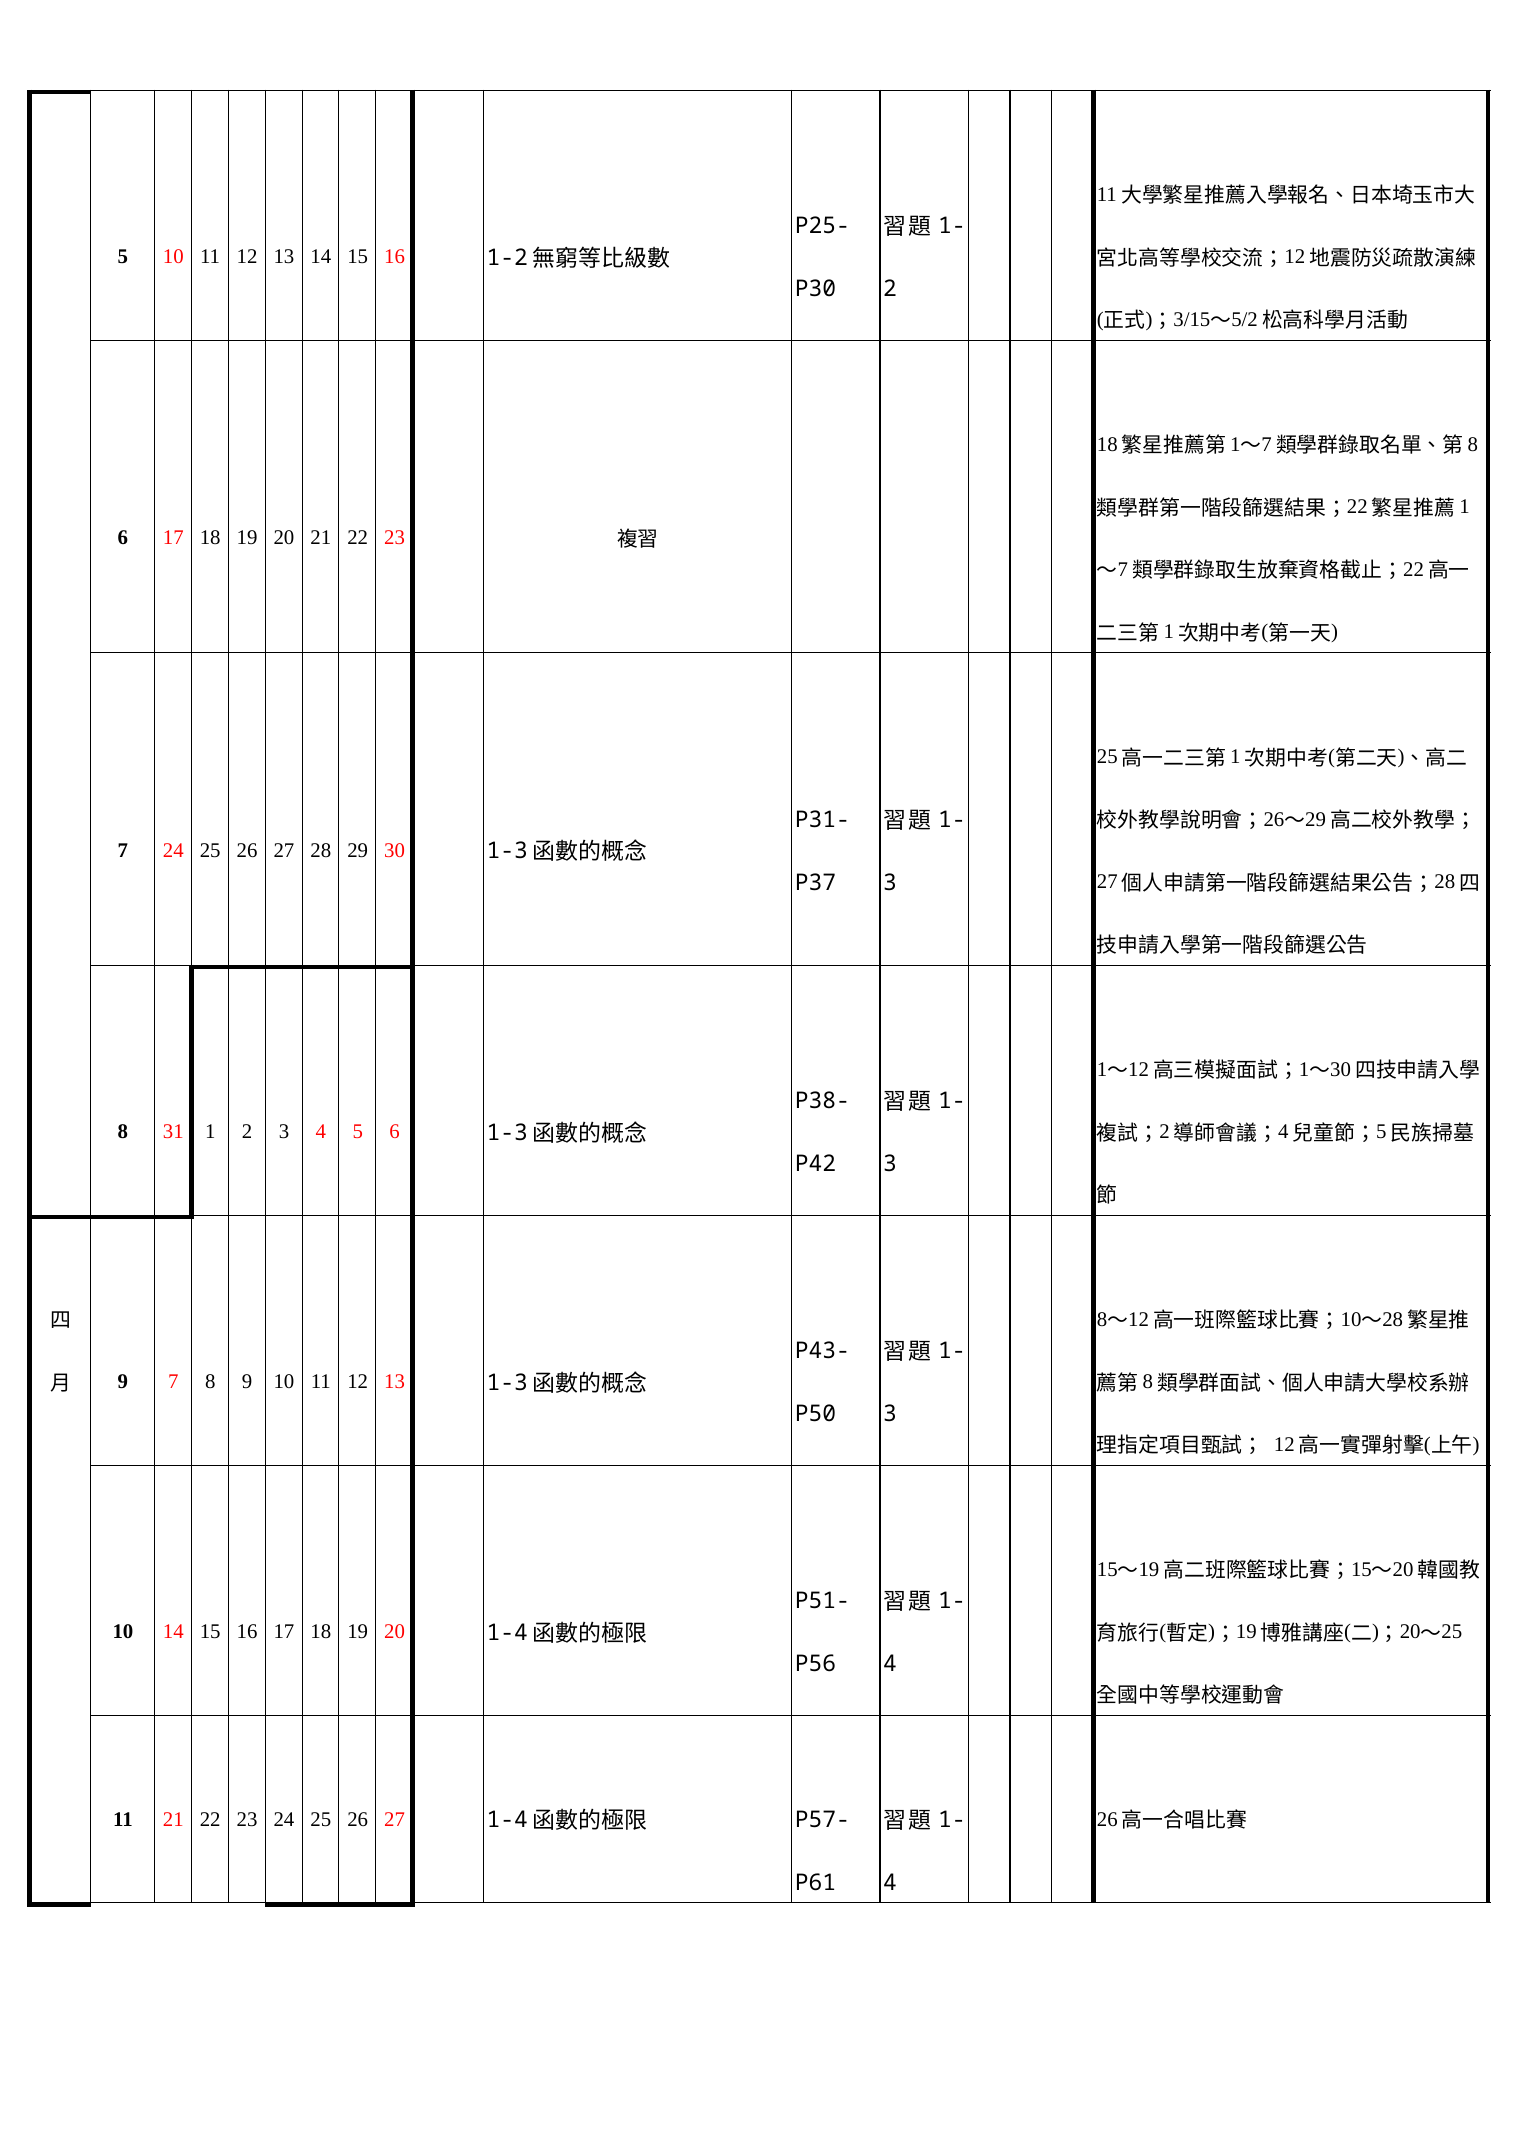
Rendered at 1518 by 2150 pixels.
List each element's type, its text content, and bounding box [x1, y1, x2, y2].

table_cell [415, 1716, 483, 1902]
table_cell [415, 1466, 483, 1714]
table_cell 30 [376, 653, 410, 964]
table_cell 6 [376, 969, 410, 1214]
table_cell 24 [266, 1716, 302, 1902]
table_cell 5 [91, 91, 154, 339]
table_cell 31 [155, 966, 189, 1214]
table_cell [1011, 1716, 1051, 1902]
table_cell 15～19高二班際籃球比賽；15～20韓國教育旅行(暫定)；19博雅講座(二)；20～25全國中等學校運動會 [1096, 1466, 1486, 1714]
table_cell [969, 1466, 1009, 1714]
table_cell 26 [229, 653, 265, 964]
table_cell 18 [303, 1466, 338, 1714]
table_cell 9 [229, 1216, 265, 1464]
table_cell 18繁星推薦第1～7類學群錄取名單、第8類學群第一階段篩選結果；22繁星推薦1～7類學群錄取生放棄資格截止；22高一二三第1次期中考(第一天) [1096, 341, 1486, 652]
table_cell 17 [155, 341, 191, 652]
table_cell [1011, 653, 1051, 964]
table_cell 7 [91, 653, 154, 964]
table_cell 9 [91, 1219, 154, 1464]
table_cell 23 [376, 341, 410, 652]
table_cell 10 [155, 91, 191, 339]
table_cell 13 [266, 91, 302, 339]
table_cell 29 [339, 653, 375, 964]
table_cell [415, 341, 483, 652]
table_cell 1-3函數的概念 [484, 966, 791, 1214]
table_cell 17 [266, 1466, 302, 1714]
table_cell [969, 1216, 1009, 1464]
table_cell 12 [229, 91, 265, 339]
table_cell 22 [192, 1716, 228, 1902]
table_cell 27 [266, 653, 302, 964]
table_cell [969, 341, 1009, 652]
table_cell 習題1-3 [881, 966, 968, 1214]
table_cell P51-P56 [792, 1466, 879, 1714]
table_cell [415, 91, 483, 339]
table_cell [969, 91, 1009, 339]
table_cell [32, 94, 90, 1214]
table_cell 15 [192, 1466, 228, 1714]
table_cell [1052, 1216, 1091, 1464]
table_cell 1-2無窮等比級數 [484, 91, 791, 339]
table_cell 習題1-4 [881, 1466, 968, 1714]
table_cell 1-3函數的概念 [484, 653, 791, 964]
table_cell 10 [91, 1466, 154, 1714]
table_cell [1052, 966, 1091, 1214]
table_cell [1052, 341, 1091, 652]
table_cell [969, 966, 1009, 1214]
table_cell 12 [339, 1216, 375, 1464]
table_cell 23 [229, 1716, 265, 1902]
table_cell 26 [339, 1716, 375, 1902]
table_cell 11 [303, 1216, 338, 1464]
table_cell 四 月 [32, 1219, 90, 1902]
table_cell 21 [155, 1716, 191, 1902]
table_cell 習題1-2 [881, 91, 968, 339]
table_cell 22 [339, 341, 375, 652]
table_cell 28 [303, 653, 338, 964]
table_cell [1052, 1466, 1091, 1714]
table_cell 11大學繁星推薦入學報名、日本埼玉市大宮北高等學校交流；12地震防災疏散演練(正式)；3/15～5/2松高科學月活動 [1096, 91, 1486, 339]
table_cell 13 [376, 1216, 410, 1464]
table_cell [415, 1216, 483, 1464]
table_cell 15 [339, 91, 375, 339]
table_cell 1-3函數的概念 [484, 1216, 791, 1464]
table_cell 6 [91, 341, 154, 652]
table_cell 複習 [484, 341, 791, 652]
table_cell 24 [155, 653, 191, 964]
table_cell 習題1-3 [881, 653, 968, 964]
table_cell 16 [376, 91, 410, 339]
table_cell 20 [266, 341, 302, 652]
table_cell 14 [155, 1466, 191, 1714]
table_cell P43-P50 [792, 1216, 879, 1464]
table_cell 7 [155, 1219, 191, 1464]
table_cell 11 [192, 91, 228, 339]
table_cell P31-P37 [792, 653, 879, 964]
table_cell P38-P42 [792, 966, 879, 1214]
table_cell [1052, 653, 1091, 964]
table_cell 19 [229, 341, 265, 652]
table_cell 習題1-3 [881, 1216, 968, 1464]
table_cell 1-4函數的極限 [484, 1716, 791, 1902]
table_cell 26高一合唱比賽 [1096, 1716, 1486, 1902]
table_cell [415, 653, 483, 964]
table_cell 11 [91, 1716, 154, 1902]
table_cell 3 [266, 969, 302, 1214]
table_cell 27 [376, 1716, 410, 1902]
table_cell [415, 966, 483, 1214]
table_cell [1011, 91, 1051, 339]
table_cell 2 [229, 969, 265, 1214]
table_cell [1011, 341, 1051, 652]
table_cell 10 [266, 1216, 302, 1464]
table_cell [1011, 1466, 1051, 1714]
table_cell 25高一二三第1次期中考(第二天)、高二校外教學說明會；26～29高二校外教學；27個人申請第一階段篩選結果公告；28四技申請入學第一階段篩選公告 [1096, 653, 1486, 964]
table_cell [1011, 966, 1051, 1214]
table_cell [792, 341, 879, 652]
table_cell [1011, 1216, 1051, 1464]
table_cell P57-P61 [792, 1716, 879, 1902]
table_cell 8 [91, 966, 154, 1214]
table_cell 習題1-4 [881, 1716, 968, 1902]
table_cell 19 [339, 1466, 375, 1714]
table_cell [969, 653, 1009, 964]
table_cell 25 [192, 653, 228, 964]
table_cell 8～12高一班際籃球比賽；10～28繁星推薦第8類學群面試、個人申請大學校系辦理指定項目甄試； 12高一實彈射擊(上午) [1096, 1216, 1486, 1464]
table_cell [969, 1716, 1009, 1902]
table_cell [881, 341, 968, 652]
table_cell 20 [376, 1466, 410, 1714]
table_cell [1052, 91, 1091, 339]
table_cell 5 [339, 969, 375, 1214]
table_cell 14 [303, 91, 338, 339]
table_cell 25 [303, 1716, 338, 1902]
table_cell 1-4函數的極限 [484, 1466, 791, 1714]
table_cell 1～12高三模擬面試；1～30四技申請入學複試；2導師會議；4兒童節；5民族掃墓節 [1096, 966, 1486, 1214]
table_cell 8 [192, 1216, 228, 1464]
table_cell 21 [303, 341, 338, 652]
table_cell 4 [303, 969, 338, 1214]
table_cell [1052, 1716, 1091, 1902]
table_cell 18 [192, 341, 228, 652]
table_cell 1 [194, 969, 228, 1214]
table_cell 16 [229, 1466, 265, 1714]
table_cell P25-P30 [792, 91, 879, 339]
